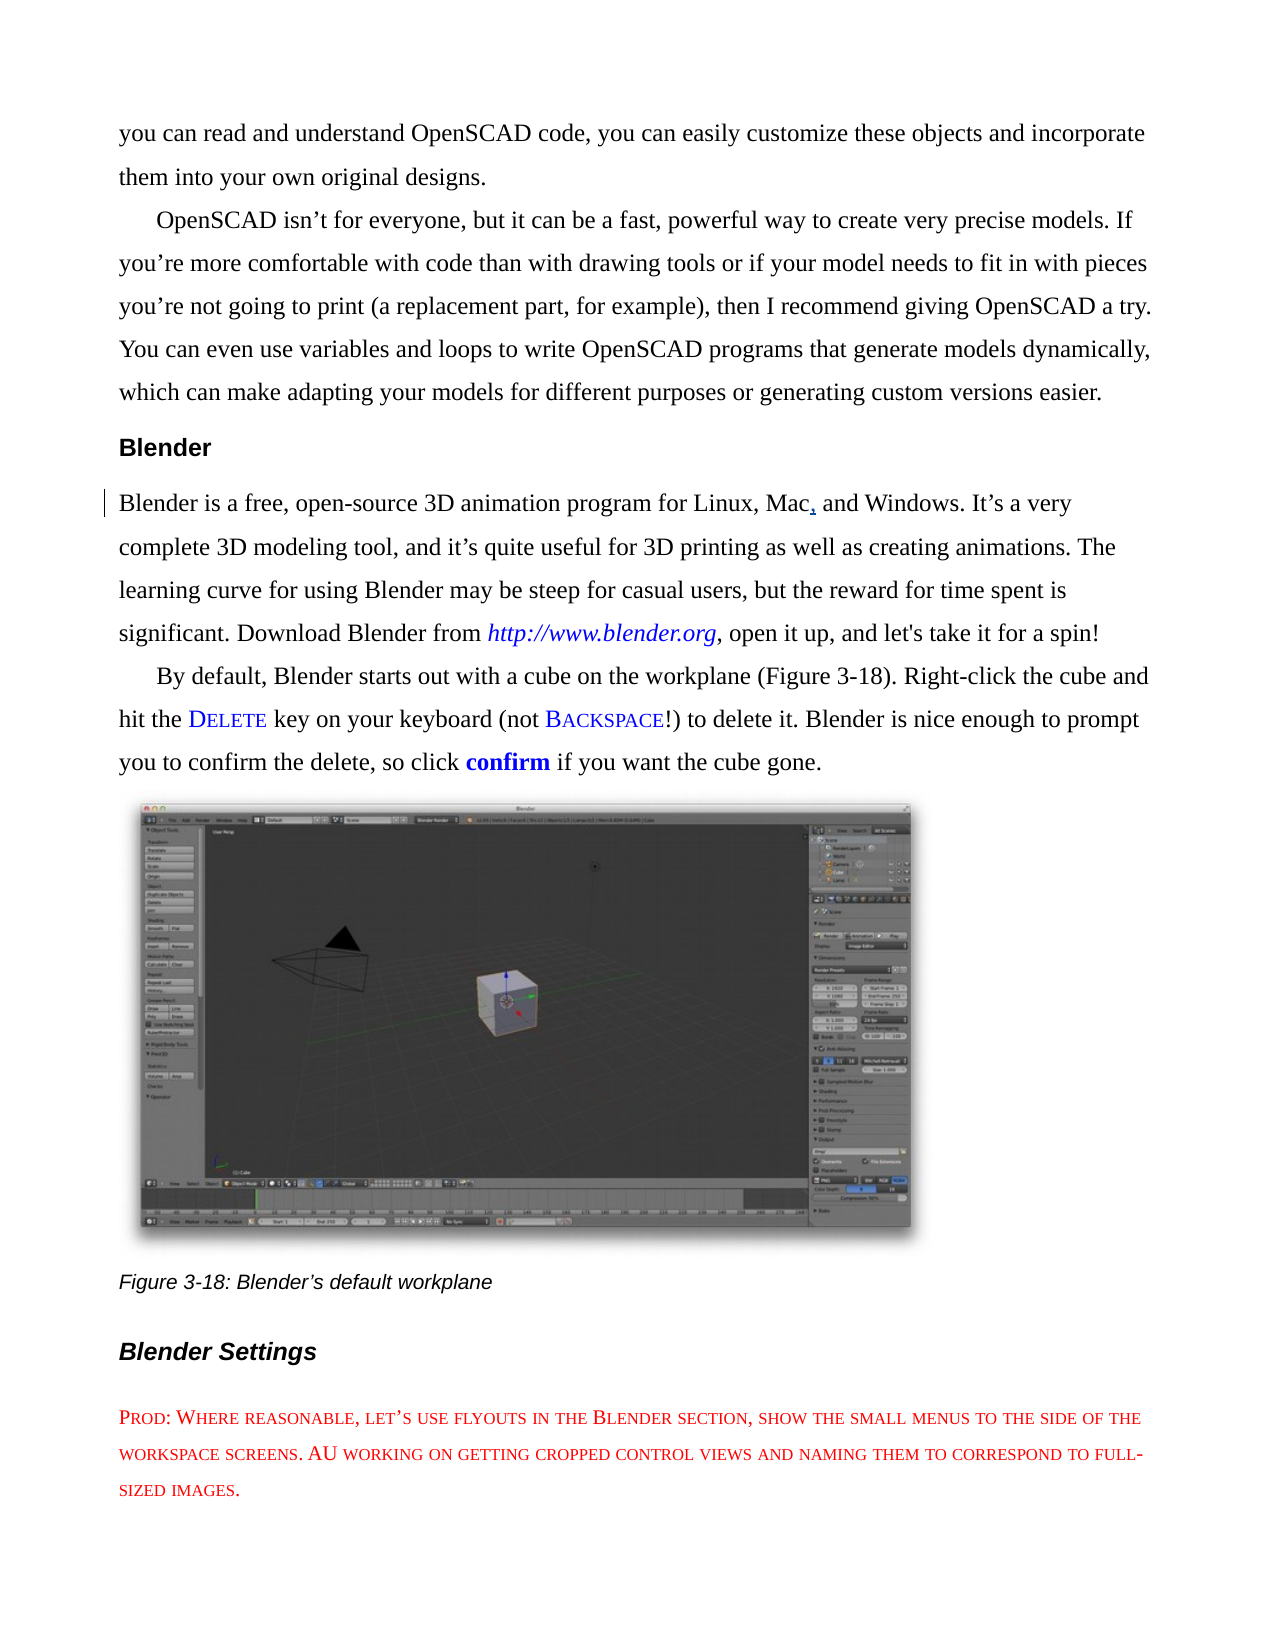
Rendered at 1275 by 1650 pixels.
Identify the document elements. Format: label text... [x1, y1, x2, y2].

text Blender Settings [118, 1337, 1156, 1366]
picture [118, 790, 933, 1258]
text OpenSCAD isn’t for everyone, but it can be a fast, powerful way to create very precise models. If you’re more comfortable with code than with drawing tools or if your model needs to fit in with pieces you’re not going to print (a replacement part, for example), then I recommend giving OpenSCAD a try. You can even use variables and loops to write OpenSCAD programs that generate models dynamically, which can make adapting your models for different purposes or generating custom versions easier. [118, 205, 1156, 406]
text Figure 3-18: Blender’s default workplane [118, 803, 1156, 1293]
text Blender [118, 433, 1156, 462]
text By default, Blender starts out with a cube on the workplane (Figure 3-18). Right-click the cube and hit the Delete key on your keyboard (not Backspace!) to delete it. Blender is nice enough to prompt you to confirm the delete, so click confirm if you want the cube gone. [118, 661, 1156, 776]
text Prod: Where reasonable, let’s use flyouts in the Blender section, show the small menus to the side of the workspace screens. AU working on getting cropped control views and naming them to correspond to full-sized images. [118, 1405, 1156, 1501]
text Blender is a free, open-source 3D animation program for Linux, Mac, and Windows. It’s a very complete 3D modeling tool, and it’s quite useful for 3D printing as well as creating animations. The learning curve for using Blender may be steep for casual users, but the reward for time spent is significant. Download Blender from http://www.blender.org, open it up, and let's take it for a spin! [118, 488, 1156, 647]
text you can read and understand OpenSCAD code, you can easily customize these objects and incorporate them into your own original designs. [118, 118, 1156, 190]
